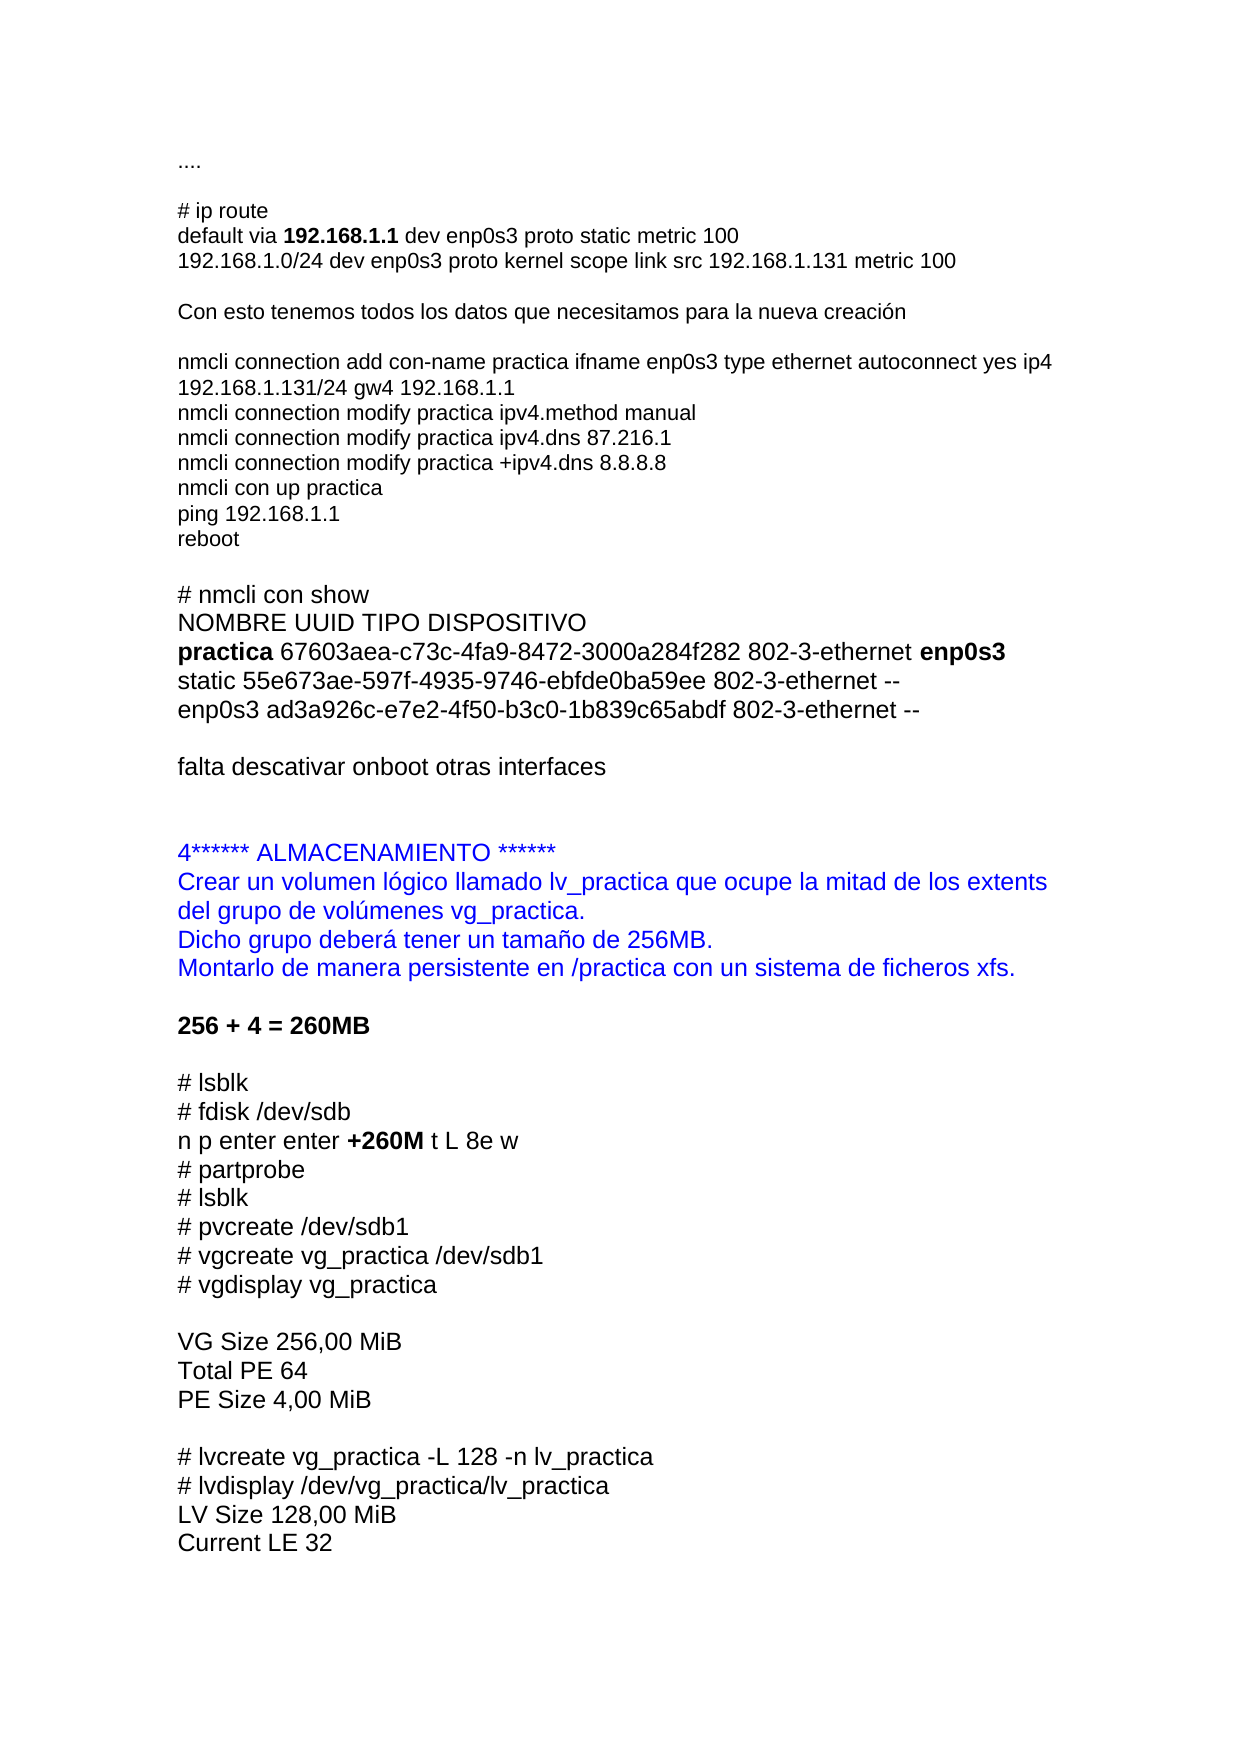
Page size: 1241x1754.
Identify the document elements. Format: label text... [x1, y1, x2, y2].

text # nmcli con show NOMBRE UUID TIPO DISPOSITIVO practica 67603aea-c73c-4fa9-8472-3000a284f282 802-3-ethernet enp0s3 static 55e673ae-597f-4935-9746-ebfde0ba59ee 802-3-ethernet -- enp0s3 ad3a926c-e7e2-4f50-b3c0-1b839c65abdf 802-3-ethernet -- falta descativar onboot otras interfaces 4****** ALMACENAMIENTO ****** Crear un volumen lógico llamado lv_practica que ocupe la mitad de los extents del grupo de volúmenes vg_practica. Dicho grupo deberá tener un tamaño de 256MB. Montarlo de manera persistente en /practica con un sistema de ficheros xfs. 256 + 4 = 260MB # lsblk # fdisk /dev/sdb n p enter enter +260M t L 8e w # partprobe # lsblk # pvcreate /dev/sdb1 # vgcreate vg_practica /dev/sdb1 # vgdisplay vg_practica VG Size 256,00 MiB Total PE 64 PE Size 4,00 MiB # lvcreate vg_practica -L 128 -n lv_practica # lvdisplay /dev/vg_practica/lv_practica LV Size 128,00 MiB Current LE 32 [177, 551, 1063, 1586]
text .... # ip route default via 192.168.1.1 dev enp0s3 proto static metric 100 192.168.1.0/24 dev enp0s3 proto kernel scope link src 192.168.1.131 metric 100 Con esto tenemos todos los datos que necesitamos para la nueva creación nmcli connection add con-name practica ifname enp0s3 type ethernet autoconnect yes ip4 192.168.1.131/24 gw4 192.168.1.1 nmcli connection modify practica ipv4.method manual nmcli connection modify practica ipv4.dns 87.216.1 nmcli connection modify practica +ipv4.dns 8.8.8.8 nmcli con up practica ping 192.168.1.1 reboot [177, 148, 1063, 551]
